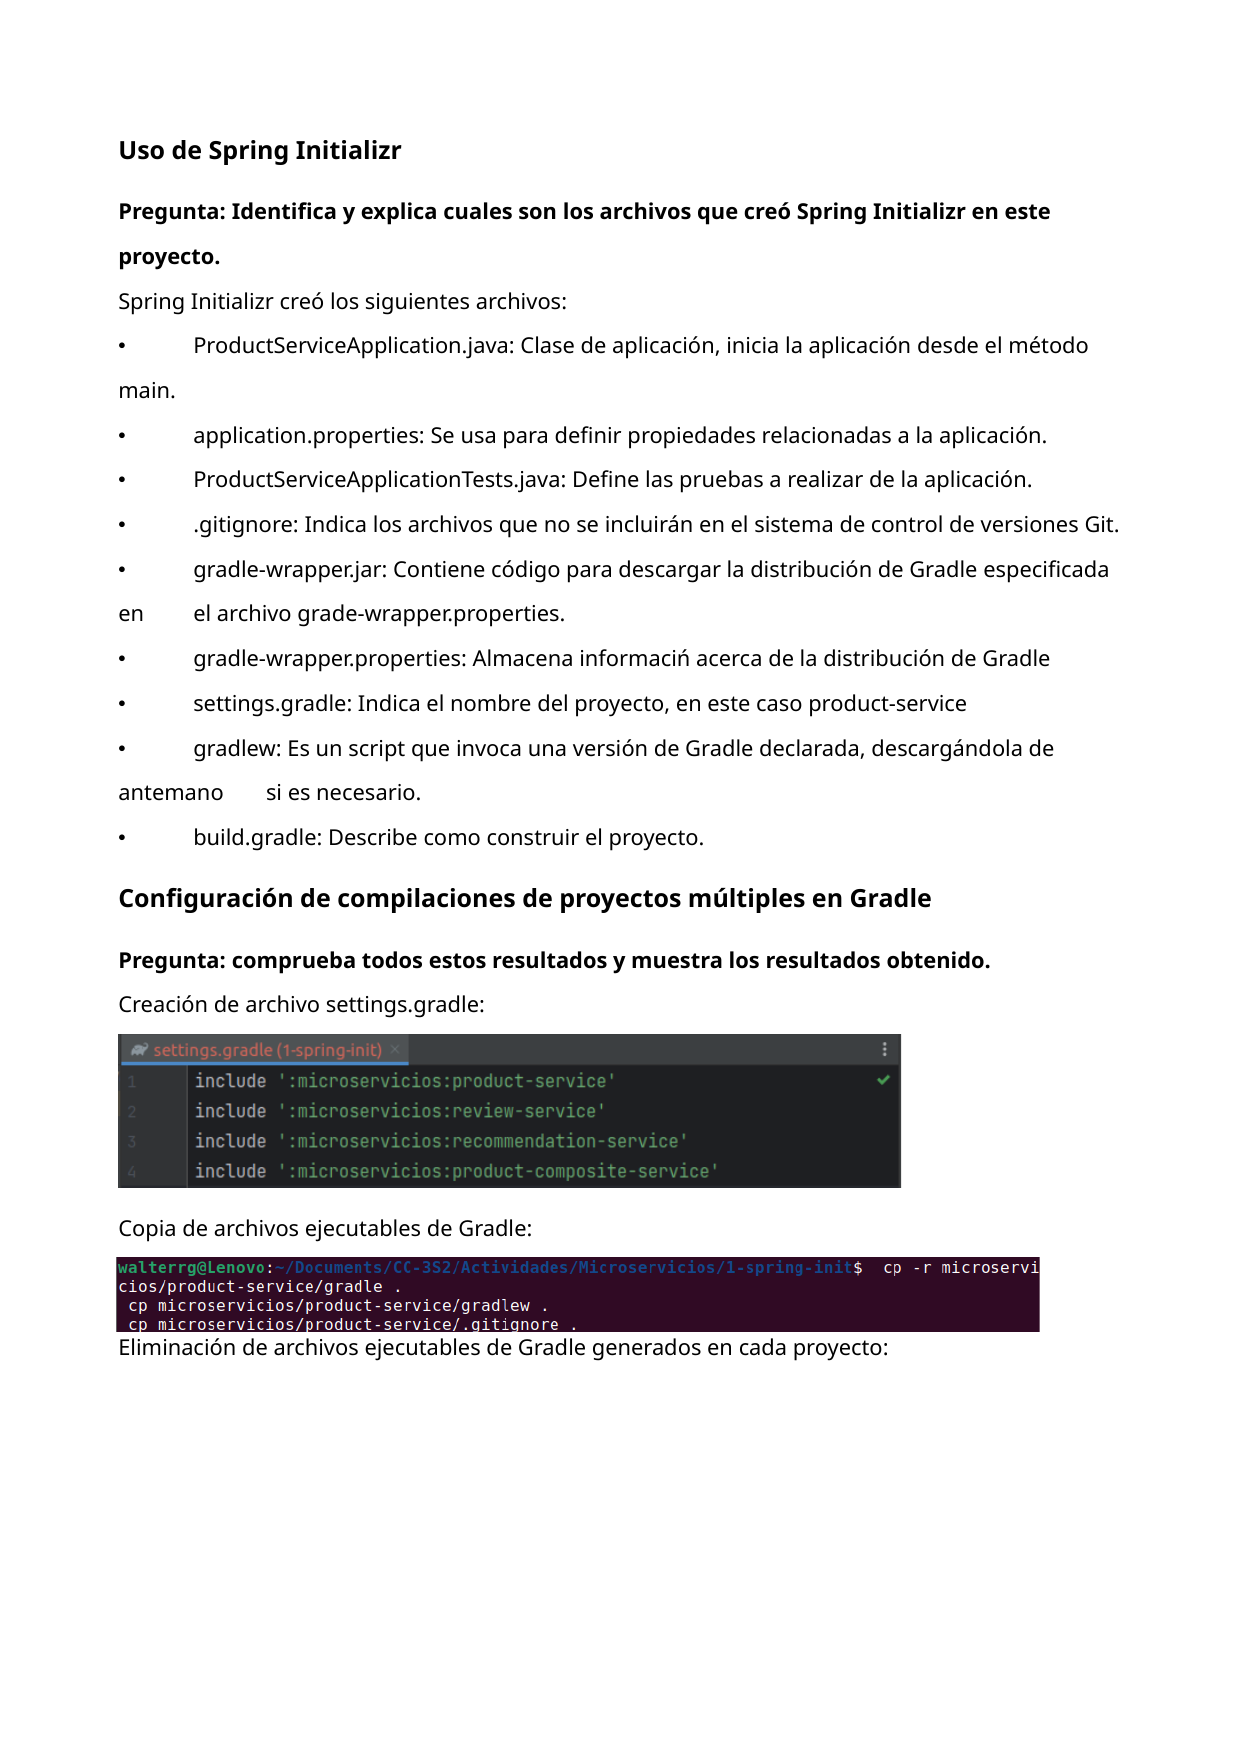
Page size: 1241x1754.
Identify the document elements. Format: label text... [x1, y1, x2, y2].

text Spring Initializr creó los siguientes archivos: [118, 286, 1122, 315]
text Pregunta: Identifica y explica cuales son los archivos que creó Spring Initializr en este proyecto. [118, 196, 1122, 271]
list gradle-wrapper.properties: Almacena informaciń acerca de la distribución de Gradle [118, 643, 1122, 673]
list settings.gradle: Indica el nombre del proyecto, en este caso product-service [118, 688, 1122, 718]
subtitle Configuración de compilaciones de proyectos múltiples en Gradle [118, 881, 1122, 915]
list .gitignore: Indica los archivos que no se incluirán en el sistema de control de versiones Git. [118, 509, 1122, 539]
subtitle Uso de Spring Initializr [118, 133, 1122, 167]
picture [116, 1257, 1040, 1332]
list application.properties: Se usa para definir propiedades relacionadas a la aplicación. [118, 420, 1122, 449]
list ProductServiceApplication.java: Clase de aplicación, inicia la aplicación desde el método main. [118, 330, 1122, 405]
text Eliminación de archivos ejecutables de Gradle generados en cada proyecto: [118, 1257, 1122, 1362]
list build.gradle: Describe como construir el proyecto. [118, 822, 1122, 852]
list gradlew: Es un script que invoca una versión de Gradle declarada, descargándola de antemano si es necesario. [118, 732, 1122, 807]
text Creación de archivo settings.gradle: [118, 989, 1122, 1019]
list ProductServiceApplicationTests.java: Define las pruebas a realizar de la aplicación. [118, 464, 1122, 494]
list gradle-wrapper.jar: Contiene código para descargar la distribución de Gradle especificada en el archivo grade-wrapper.properties. [118, 554, 1122, 628]
text Pregunta: comprueba todos estos resultados y muestra los resultados obtenido. [118, 945, 1122, 974]
picture [118, 1034, 902, 1188]
text Copia de archivos ejecutables de Gradle: [118, 1213, 1122, 1243]
